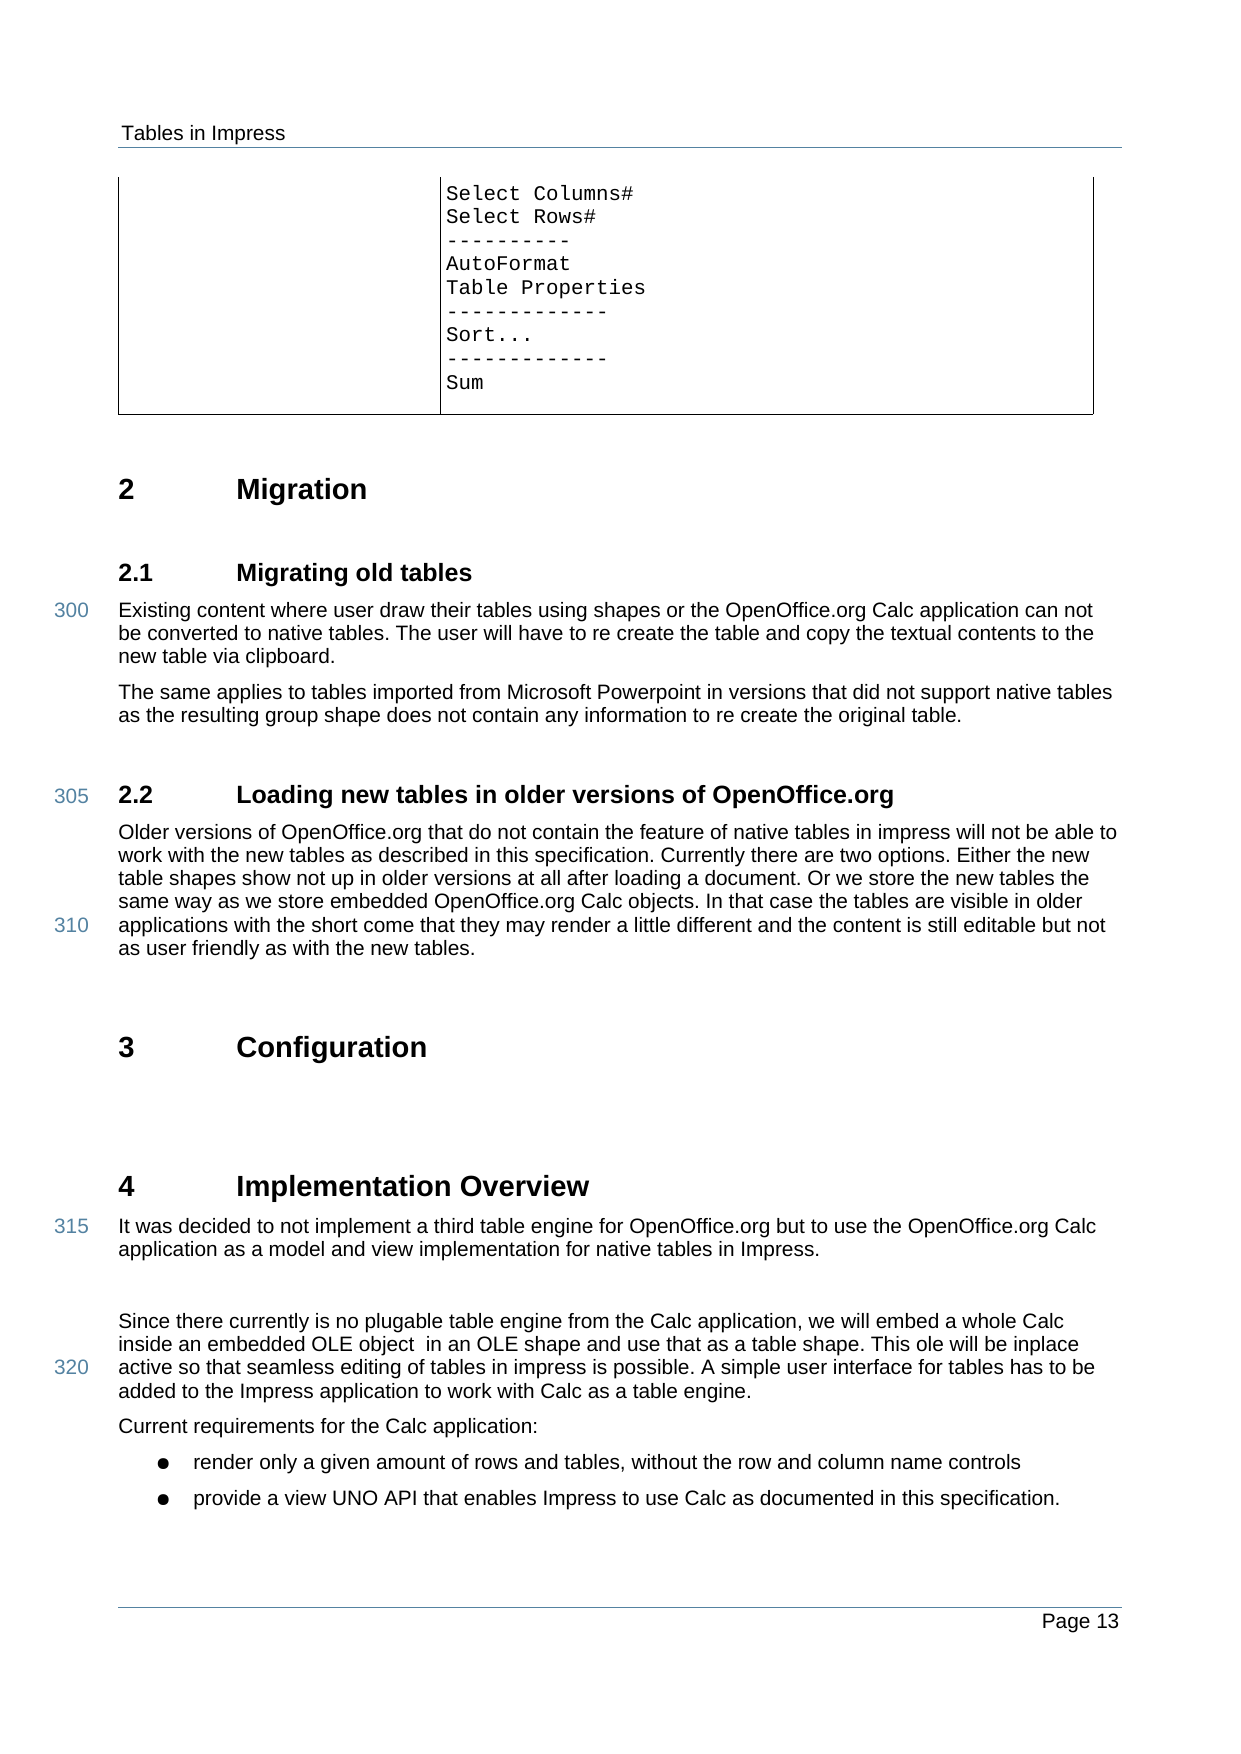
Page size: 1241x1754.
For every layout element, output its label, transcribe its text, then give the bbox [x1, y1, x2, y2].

subtitle Implementation Overview [118, 1170, 1122, 1203]
subtitle Migrating old tables [118, 558, 1122, 586]
text It was decided to not implement a third table engine for OpenOffice.org but to use the OpenOffice.org Calc application as a model and view implementation for native tables in Impress. [118, 1215, 1122, 1261]
text Older versions of OpenOffice.org that do not contain the feature of native tables in impress will not be able to work with the new tables as described in this specification. Currently there are two options. Either the new table shapes show not up in older versions at all after loading a document. Or we store the new tables the same way as we store embedded OpenOffice.org Calc objects. In that case the tables are visible in older applications with the short come that they may render a little different and the content is still editable but not as user friendly as with the new tables. [118, 820, 1122, 960]
subtitle Loading new tables in older versions of OpenOffice.org [118, 781, 1122, 808]
text Current requirements for the Calc application: [118, 1415, 1122, 1438]
subtitle Configuration [118, 1031, 1122, 1064]
subtitle Migration [118, 473, 1122, 505]
table_cell Select Columns# Select Rows# ---------- AutoFormat Table Properties ------------- Sort... ------------- Sum [441, 177, 1093, 414]
list provide a view UNO API that enables Impress to use Calc as documented in this specification. [156, 1486, 1122, 1509]
table_cell [119, 177, 440, 414]
text Since there currently is no plugable table engine from the Calc application, we will embed a whole Calc inside an embedded OLE object in an OLE shape and use that as a table shape. This ole will be inplace active so that seamless editing of tables in impress is possible. A simple user interface for tables has to be added to the Impress application to work with Calc as a table engine. [118, 1309, 1122, 1402]
text Existing content where user draw their tables using shapes or the OpenOffice.org Calc application can not be converted to native tables. The user will have to re create the table and copy the textual contents to the new table via clipboard. [118, 598, 1122, 668]
text The same applies to tables imported from Microsoft Powerpoint in versions that did not support native tables as the resulting group shape does not contain any information to re create the original table. [118, 680, 1122, 727]
text <Start typing here ----- If this part is irrelevant state a reason for its absence!> [118, 1076, 1122, 1099]
list render only a given amount of rows and tables, without the row and column name controls [156, 1451, 1122, 1474]
